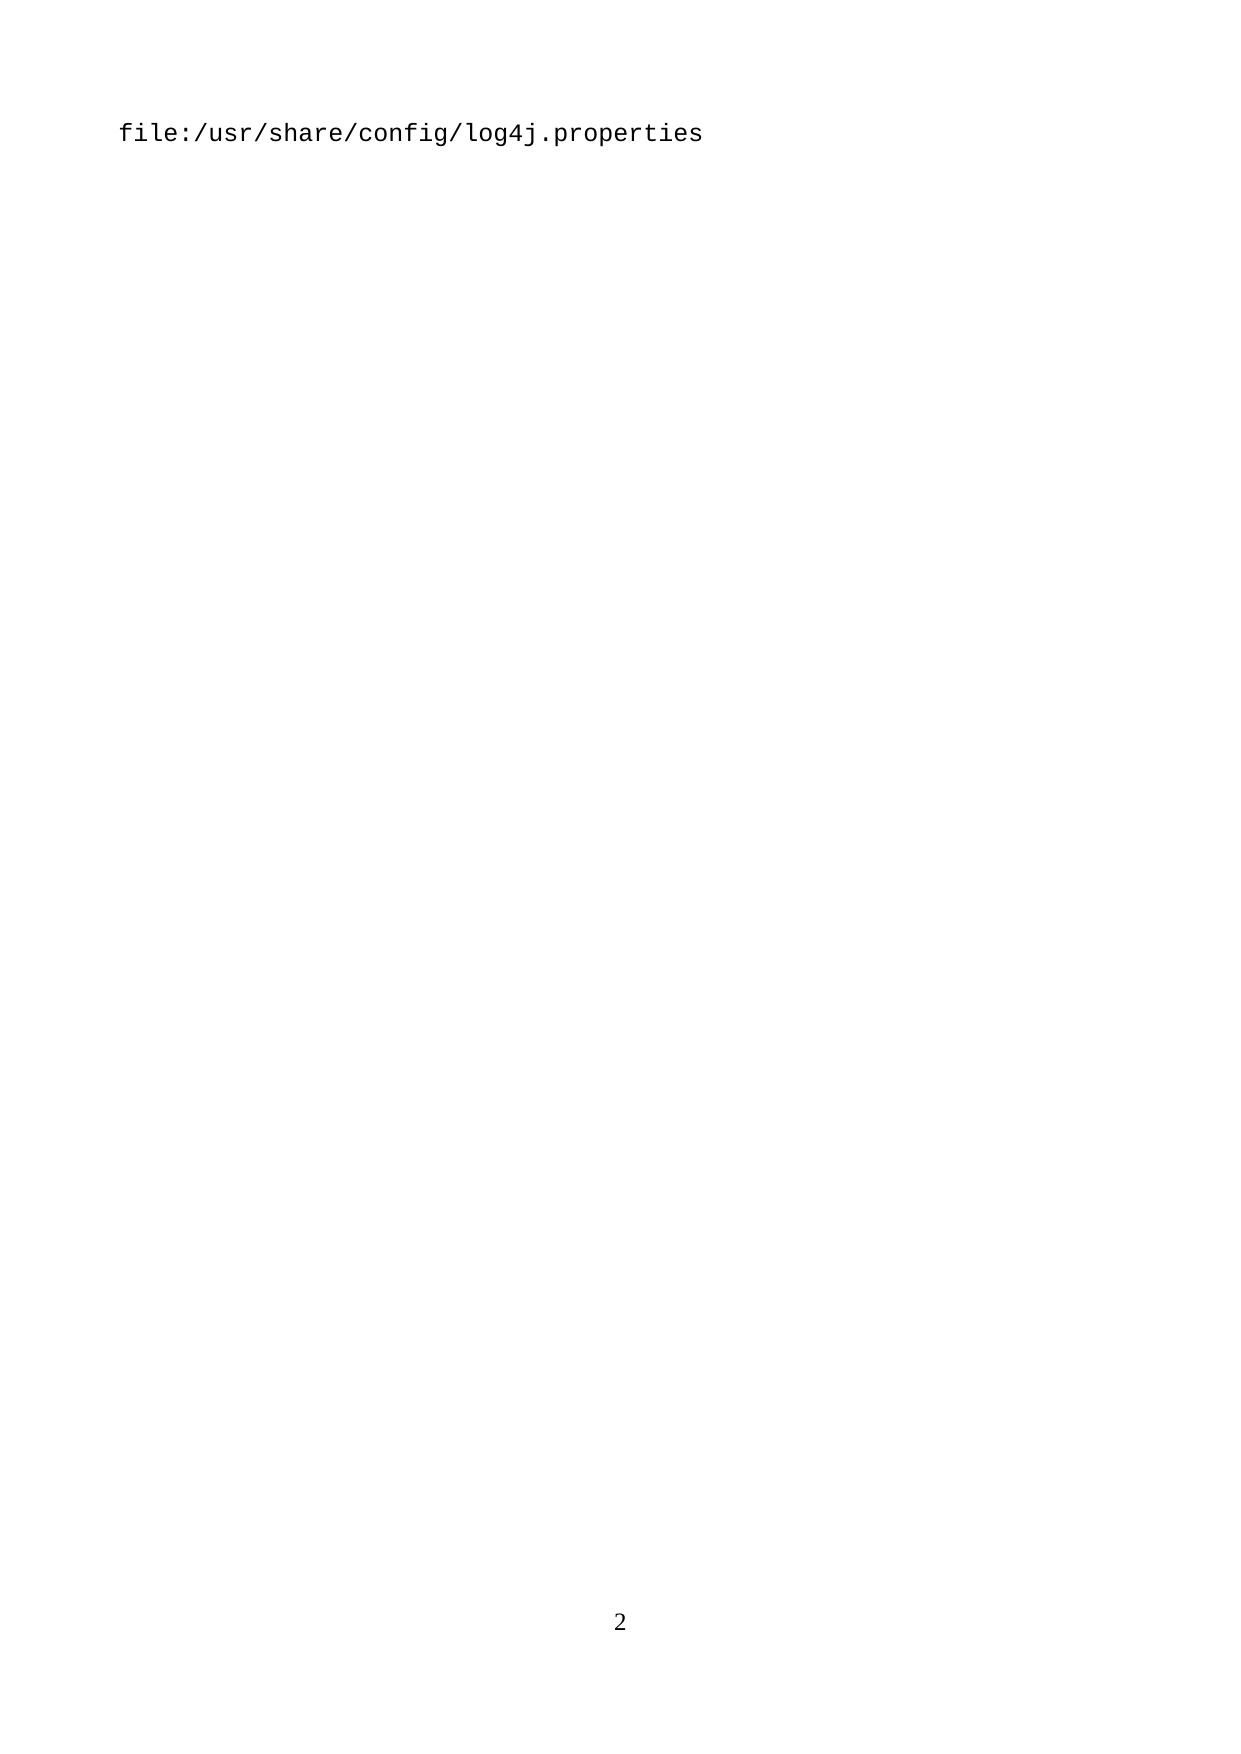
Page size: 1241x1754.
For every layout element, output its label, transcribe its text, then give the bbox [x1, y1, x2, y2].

text file:/usr/share/config/log4j.properties [118, 118, 1122, 149]
